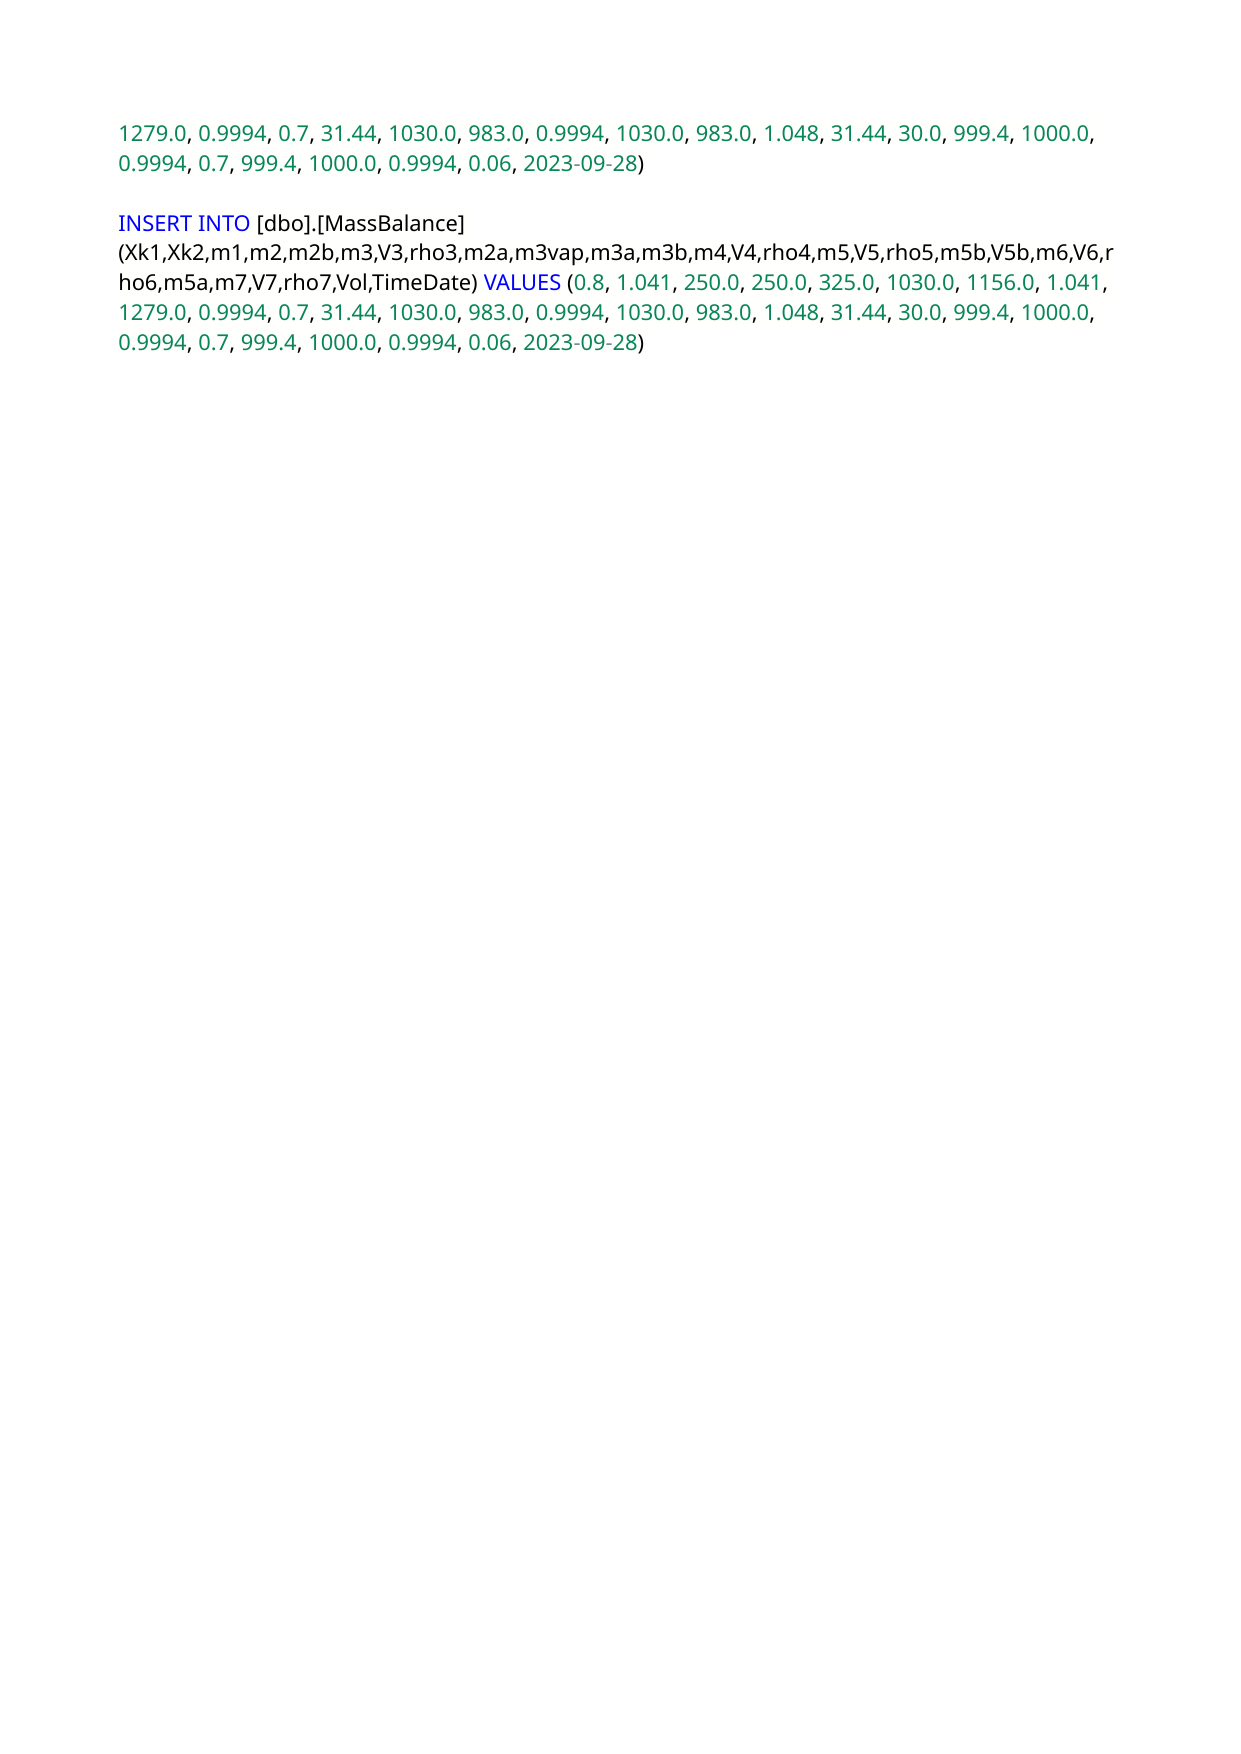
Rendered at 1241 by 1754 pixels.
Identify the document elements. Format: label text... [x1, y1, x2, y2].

text INSERT INTO [dbo].[MassBalance] (Xk1,Xk2,m1,m2,m2b,m3,V3,rho3,m2a,m3vap,m3a,m3b,m4,V4,rho4,m5,V5,rho5,m5b,V5b,m6,V6,rho6,m5a,m7,V7,rho7,Vol,TimeDate) VALUES (0.8, 1.041, 250.0, 250.0, 325.0, 1030.0, 1156.0, 1.041, 1279.0, 0.9994, 0.7, 31.44, 1030.0, 983.0, 0.9994, 1030.0, 983.0, 1.048, 31.44, 30.0, 999.4, 1000.0, 0.9994, 0.7, 999.4, 1000.0, 0.9994, 0.06, 2023-09-28) [118, 207, 1122, 356]
text 1279.0, 0.9994, 0.7, 31.44, 1030.0, 983.0, 0.9994, 1030.0, 983.0, 1.048, 31.44, 30.0, 999.4, 1000.0, 0.9994, 0.7, 999.4, 1000.0, 0.9994, 0.06, 2023-09-28) [118, 118, 1122, 178]
